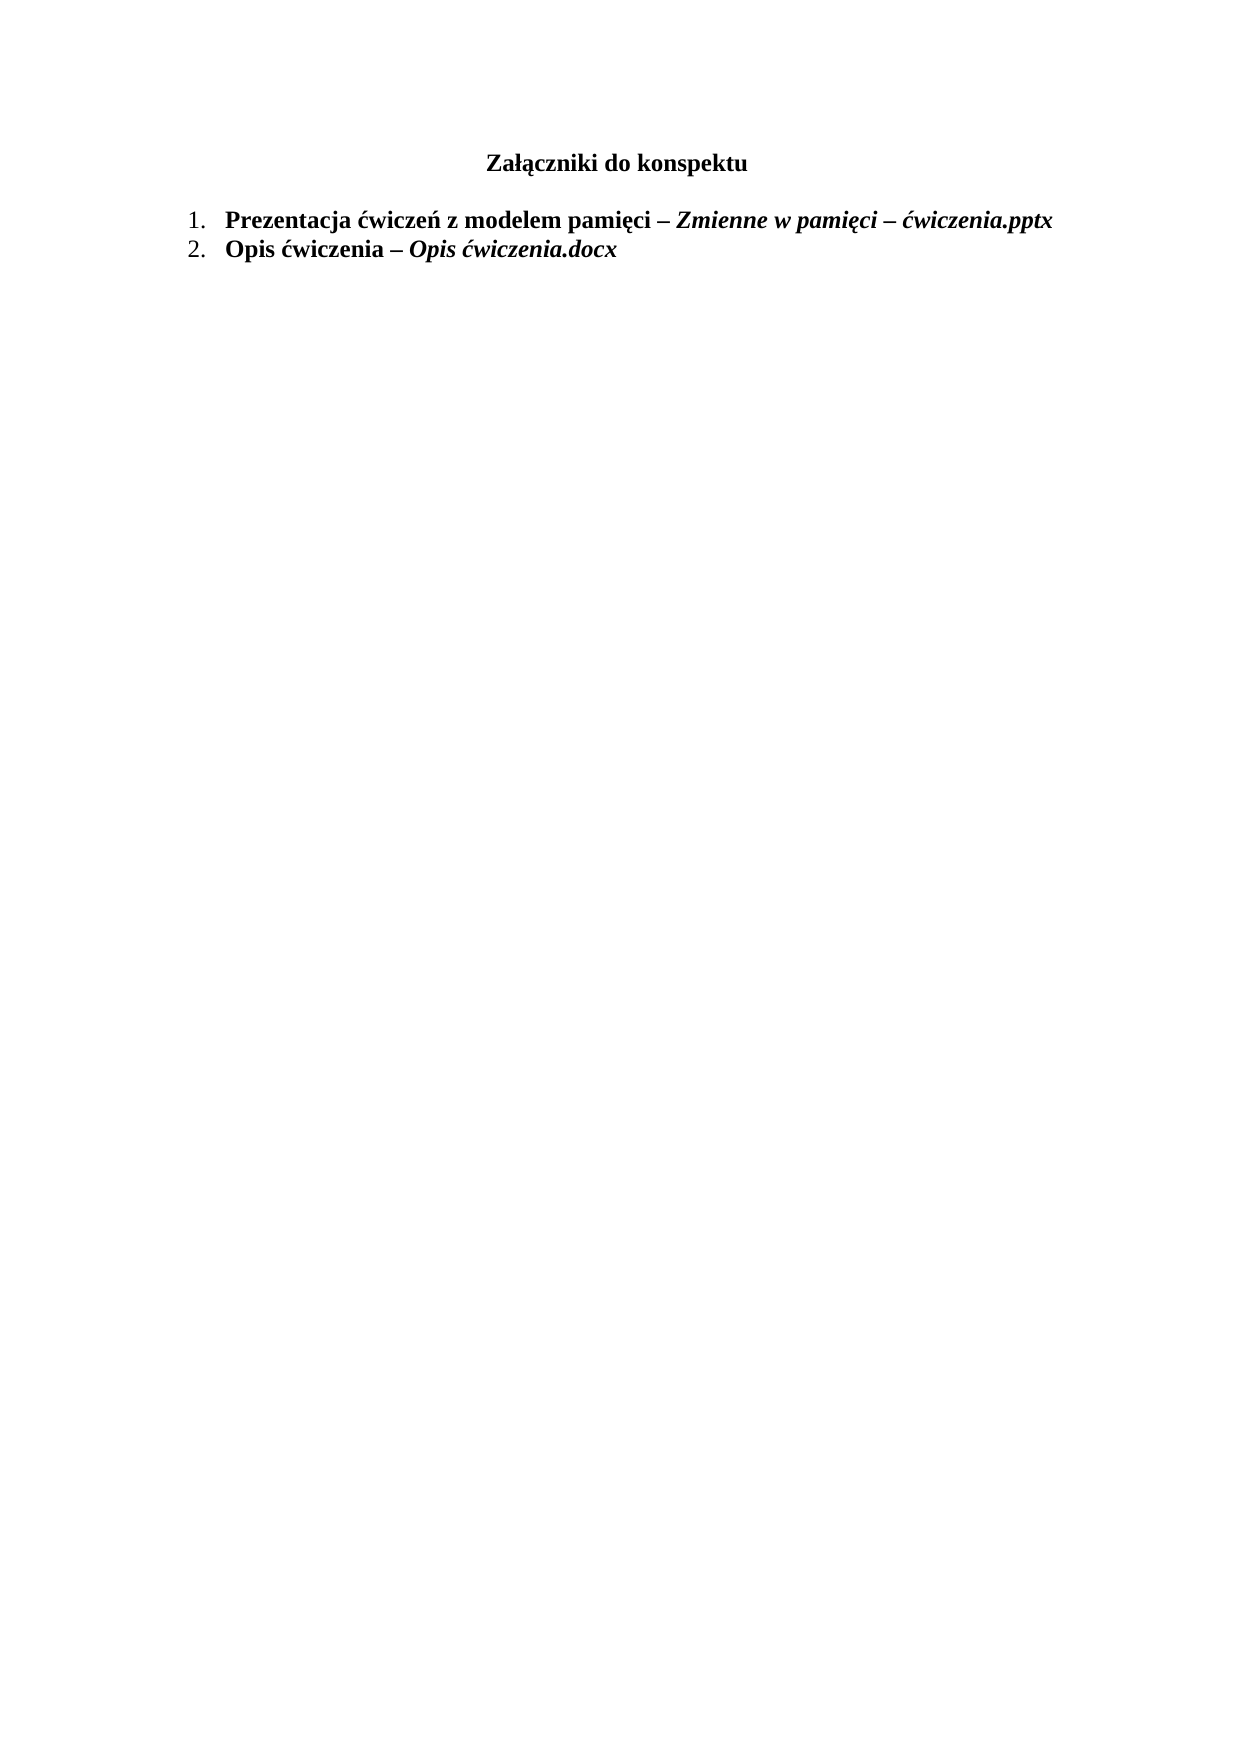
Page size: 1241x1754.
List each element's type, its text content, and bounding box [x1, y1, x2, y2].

list Prezentacja ćwiczeń z modelem pamięci – Zmienne w pamięci – ćwiczenia.pptx [187, 205, 1090, 234]
text Załączniki do konspektu [150, 148, 1090, 176]
list Opis ćwiczenia – Opis ćwiczenia.docx [187, 234, 1090, 263]
